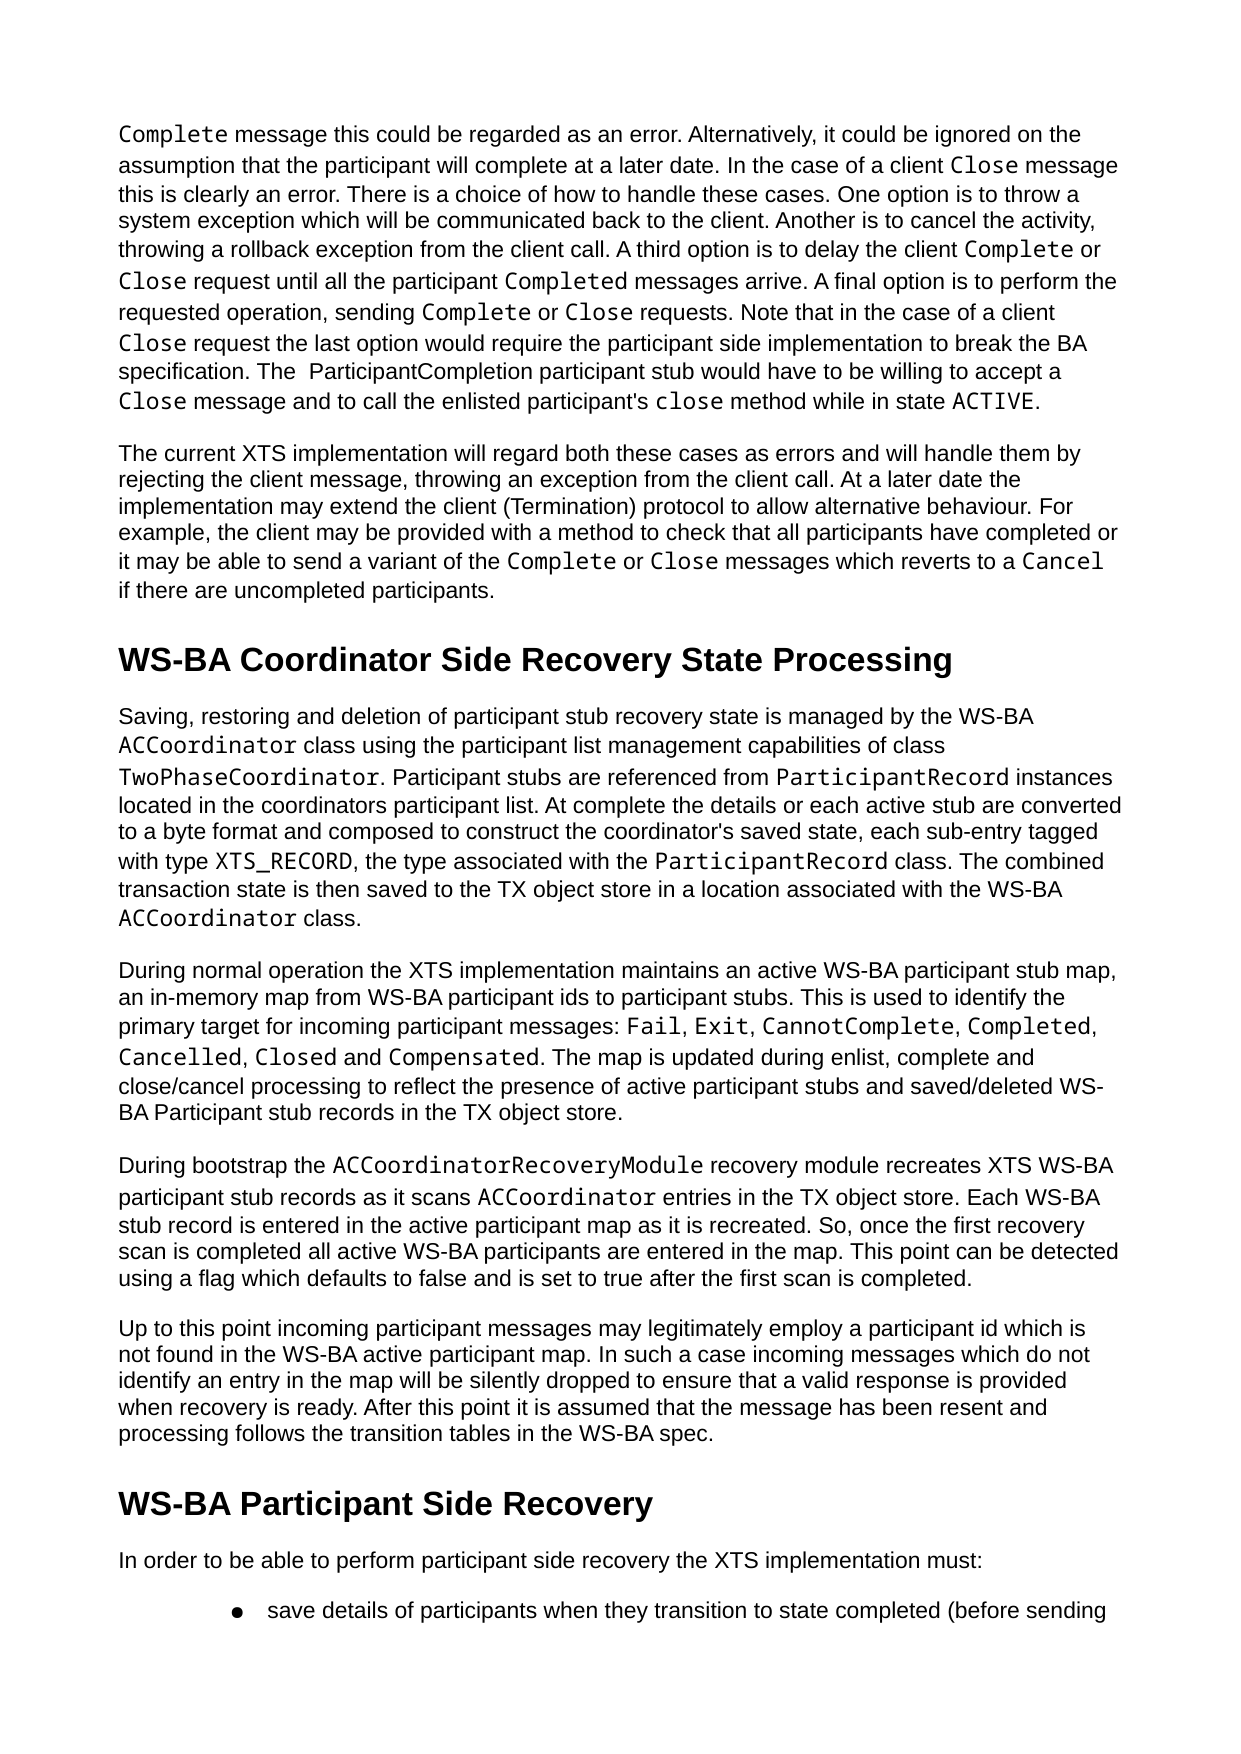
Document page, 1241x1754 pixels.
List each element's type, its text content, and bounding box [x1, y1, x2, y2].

text The current XTS implementation will regard both these cases as errors and will handle them by rejecting the client message, throwing an exception from the client call. At a later date the implementation may extend the client (Termination) protocol to allow alternative behaviour. For example, the client may be provided with a method to check that all participants have completed or it may be able to send a variant of the Complete or Close messages which reverts to a Cancel if there are uncompleted participants. [118, 440, 1122, 603]
list save details of participants when they transition to state completed (before sending [229, 1597, 1122, 1623]
text In order to be able to perform participant side recovery the XTS implementation must: [118, 1547, 1122, 1573]
text During normal operation the XTS implementation maintains an active WS-BA participant stub map, an in-memory map from WS-BA participant ids to participant stubs. This is used to identify the primary target for incoming participant messages: Fail, Exit, CannotComplete, Completed, Cancelled, Closed and Compensated. The map is updated during enlist, complete and close/cancel processing to reflect the presence of active participant stubs and saved/deleted WS-BA Participant stub records in the TX object store. [118, 957, 1122, 1125]
subtitle WS-BA Participant Side Recovery [118, 1483, 1122, 1522]
text Complete message this could be regarded as an error. Alternatively, it could be ignored on the assumption that the participant will complete at a later date. In the case of a client Close message this is clearly an error. There is a choice of how to handle these cases. One option is to throw a system exception which will be communicated back to the client. Another is to cancel the activity, throwing a rollback exception from the client call. A third option is to delay the client Complete or Close request until all the participant Completed messages arrive. A final option is to perform the requested operation, sending Complete or Close requests. Note that in the case of a client Close request the last option would require the participant side implementation to break the BA specification. The ParticipantCompletion participant stub would have to be willing to accept a Close message and to call the enlisted participant's close method while in state ACTIVE. [118, 118, 1122, 416]
text Saving, restoring and deletion of participant stub recovery state is managed by the WS-BA ACCoordinator class using the participant list management capabilities of class TwoPhaseCoordinator. Participant stubs are referenced from ParticipantRecord instances located in the coordinators participant list. At complete the details or each active stub are converted to a byte format and composed to construct the coordinator's saved state, each sub-entry tagged with type XTS_RECORD, the type associated with the ParticipantRecord class. The combined transaction state is then saved to the TX object store in a location associated with the WS-BA ACCoordinator class. [118, 703, 1122, 933]
text Up to this point incoming participant messages may legitimately employ a participant id which is not found in the WS-BA active participant map. In such a case incoming messages which do not identify an entry in the map will be silently dropped to ensure that a valid response is provided when recovery is ready. After this point it is assumed that the message has been resent and processing follows the transition tables in the WS-BA spec. [118, 1315, 1122, 1447]
subtitle WS-BA Coordinator Side Recovery State Processing [118, 640, 1122, 678]
text During bootstrap the ACCoordinatorRecoveryModule recovery module recreates XTS WS-BA participant stub records as it scans ACCoordinator entries in the TX object store. Each WS-BA stub record is entered in the active participant map as it is recreated. So, once the first recovery scan is completed all active WS-BA participants are entered in the map. This point can be detected using a flag which defaults to false and is set to true after the first scan is completed. [118, 1149, 1122, 1291]
